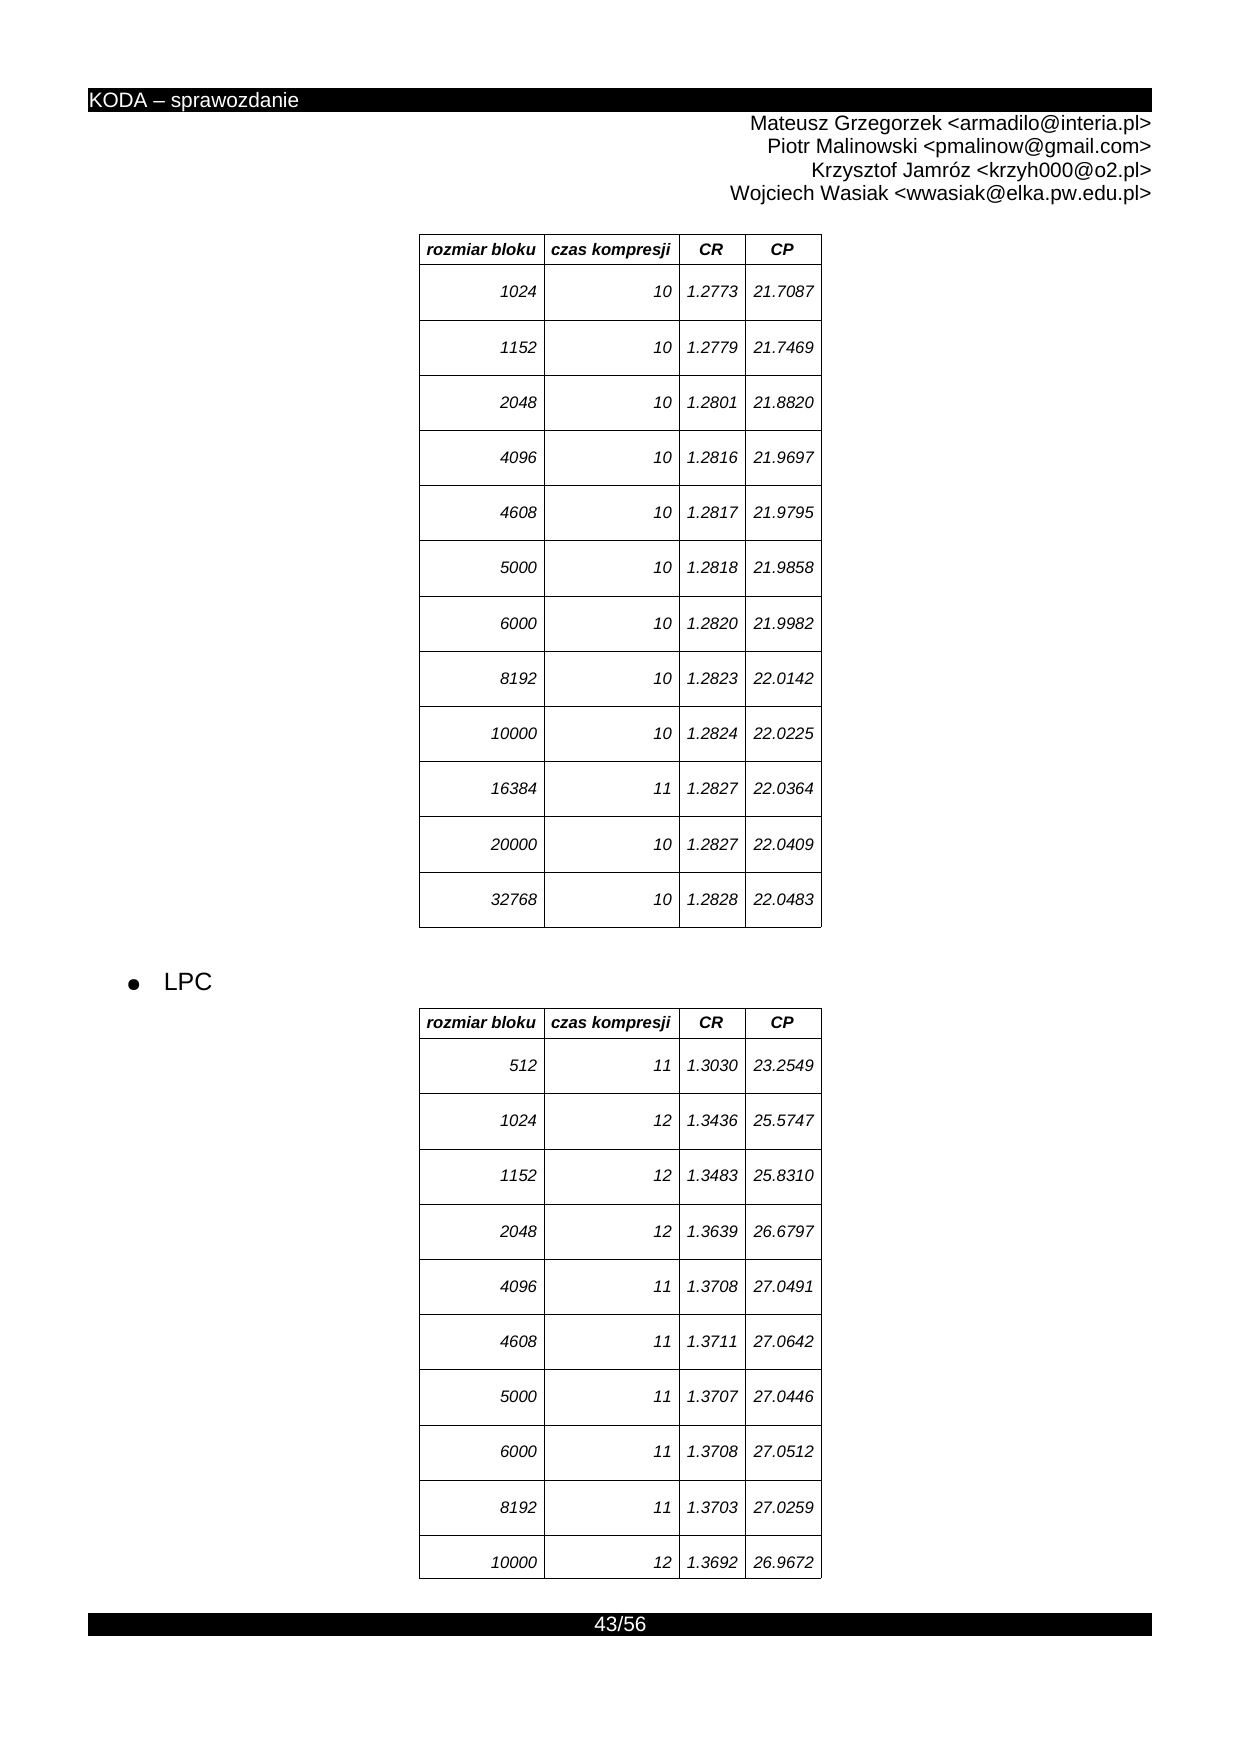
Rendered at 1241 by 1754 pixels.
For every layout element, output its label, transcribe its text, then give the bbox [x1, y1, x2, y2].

table_header czas kompresji [545, 235, 679, 264]
table_cell 1.2773 [680, 265, 745, 319]
table_cell 1.2827 [680, 762, 745, 816]
table_cell 4096 [420, 1260, 544, 1314]
table_cell 10 [545, 541, 679, 596]
table_cell 12 [545, 1150, 679, 1204]
table_cell 11 [545, 1039, 679, 1093]
table_cell 12 [545, 1205, 679, 1259]
table_cell 21.9697 [746, 431, 821, 485]
table_cell 27.0642 [746, 1315, 821, 1369]
table_header rozmiar bloku [420, 1009, 544, 1038]
table_cell 22.0142 [746, 652, 821, 706]
table_cell 11 [545, 1481, 679, 1535]
table_cell 10 [545, 817, 679, 872]
table_cell 1.3030 [680, 1039, 745, 1093]
table_cell 512 [420, 1039, 544, 1093]
table_header CP [746, 1009, 821, 1038]
table_cell 1.3639 [680, 1205, 745, 1259]
list LPC [126, 967, 1152, 995]
table_cell 22.0225 [746, 707, 821, 761]
table_cell 6000 [420, 1426, 544, 1480]
table_cell 22.0483 [746, 873, 821, 927]
table_cell 11 [545, 1370, 679, 1424]
table_cell 10000 [420, 707, 544, 761]
table_cell 10000 [420, 1536, 544, 1578]
table_cell 4608 [420, 1315, 544, 1369]
table_cell 1.3692 [680, 1536, 745, 1578]
table_cell 20000 [420, 817, 544, 872]
table_header CP [746, 235, 821, 264]
table_cell 26.6797 [746, 1205, 821, 1259]
table_header CR [680, 1009, 745, 1038]
table_header czas kompresji [545, 1009, 679, 1038]
table_cell 25.5747 [746, 1094, 821, 1148]
table_cell 27.0259 [746, 1481, 821, 1535]
table_cell 1.2817 [680, 486, 745, 540]
table_cell 32768 [420, 873, 544, 927]
table_cell 1.2820 [680, 597, 745, 651]
table_cell 2048 [420, 1205, 544, 1259]
table_cell 21.9795 [746, 486, 821, 540]
table_cell 27.0446 [746, 1370, 821, 1424]
table_cell 10 [545, 707, 679, 761]
table_cell 1.2823 [680, 652, 745, 706]
table_cell 1152 [420, 1150, 544, 1204]
table_cell 11 [545, 762, 679, 816]
table_cell 1.2801 [680, 376, 745, 430]
table_cell 22.0364 [746, 762, 821, 816]
table_cell 1024 [420, 265, 544, 319]
table_cell 10 [545, 376, 679, 430]
table_cell 4608 [420, 486, 544, 540]
table_cell 1.3707 [680, 1370, 745, 1424]
table_cell 23.2549 [746, 1039, 821, 1093]
table_cell 1.3703 [680, 1481, 745, 1535]
table_cell 8192 [420, 1481, 544, 1535]
table_cell 1.3483 [680, 1150, 745, 1204]
table_cell 11 [545, 1315, 679, 1369]
table_cell 5000 [420, 541, 544, 596]
table_cell 10 [545, 431, 679, 485]
table_cell 1152 [420, 321, 544, 375]
table_cell 1.2779 [680, 321, 745, 375]
table_cell 22.0409 [746, 817, 821, 872]
table_cell 11 [545, 1426, 679, 1480]
table_cell 8192 [420, 652, 544, 706]
table_cell 1.3436 [680, 1094, 745, 1148]
table_header rozmiar bloku [420, 235, 544, 264]
table_cell 10 [545, 597, 679, 651]
table_cell 10 [545, 265, 679, 319]
table_cell 1024 [420, 1094, 544, 1148]
table_cell 25.8310 [746, 1150, 821, 1204]
table_cell 4096 [420, 431, 544, 485]
table_cell 1.2828 [680, 873, 745, 927]
table_cell 12 [545, 1536, 679, 1578]
table_cell 2048 [420, 376, 544, 430]
table_cell 27.0512 [746, 1426, 821, 1480]
table_cell 1.3708 [680, 1260, 745, 1314]
table_cell 16384 [420, 762, 544, 816]
table_cell 10 [545, 652, 679, 706]
table_cell 27.0491 [746, 1260, 821, 1314]
table_cell 10 [545, 873, 679, 927]
table_cell 1.2816 [680, 431, 745, 485]
table_cell 11 [545, 1260, 679, 1314]
table_cell 1.2818 [680, 541, 745, 596]
table_cell 21.9982 [746, 597, 821, 651]
table_header CR [680, 235, 745, 264]
table_cell 10 [545, 486, 679, 540]
table_cell 10 [545, 321, 679, 375]
table_cell 1.2827 [680, 817, 745, 872]
table_cell 1.3708 [680, 1426, 745, 1480]
table_cell 6000 [420, 597, 544, 651]
table_cell 26.9672 [746, 1536, 821, 1578]
table_cell 21.7469 [746, 321, 821, 375]
table_cell 12 [545, 1094, 679, 1148]
table_cell 21.7087 [746, 265, 821, 319]
table_cell 5000 [420, 1370, 544, 1424]
table_cell 21.9858 [746, 541, 821, 596]
table_cell 1.3711 [680, 1315, 745, 1369]
table_cell 1.2824 [680, 707, 745, 761]
table_cell 21.8820 [746, 376, 821, 430]
